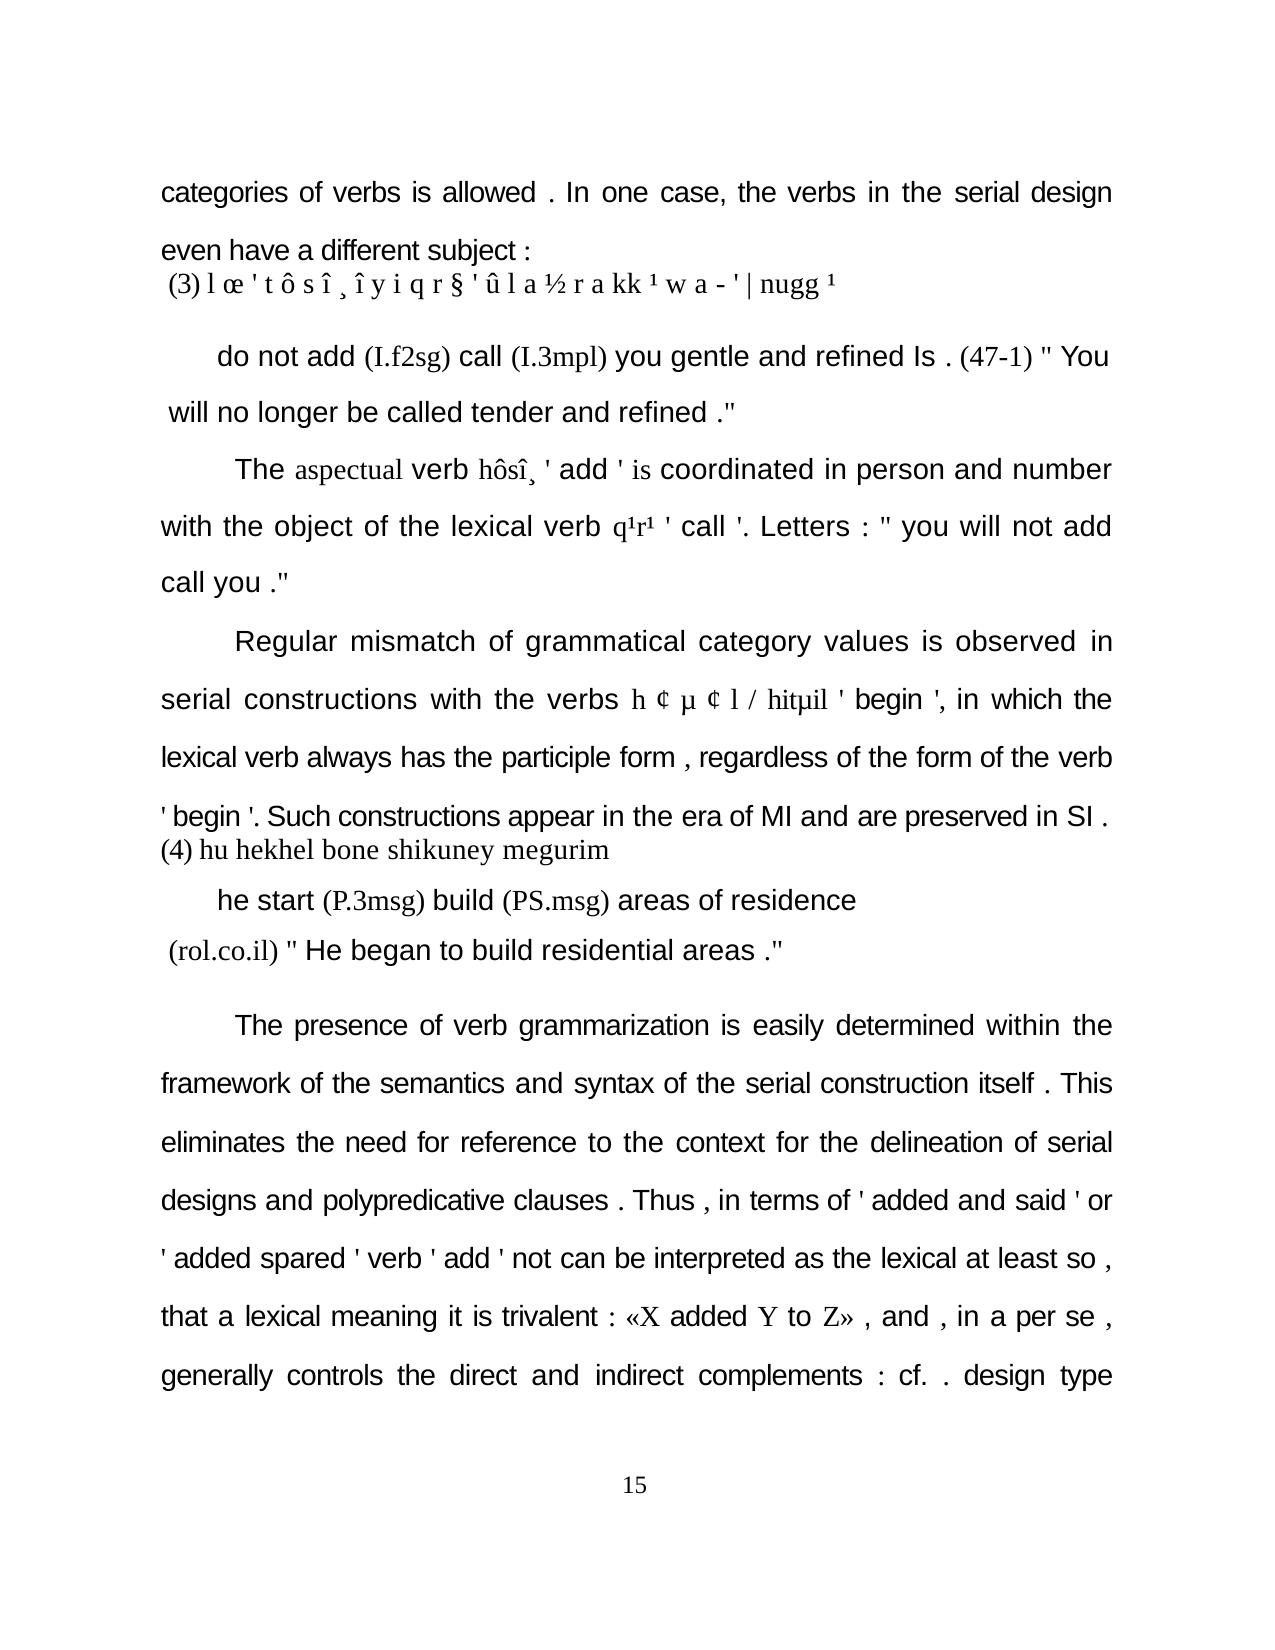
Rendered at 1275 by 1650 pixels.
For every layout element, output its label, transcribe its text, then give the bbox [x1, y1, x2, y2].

text categories of verbs is allowed . In one case, the verbs in the serial design even have a different subject : [161, 150, 1113, 267]
text Regular mismatch of grammatical category values is observed in serial constructions with the verbs h ¢ µ ¢ l / hitµil ' begin ', in which the lexical verb always has the participle form , regardless of the form of the verb ' begin '. Such constructions appear in the era of MI and are preserved in SI . [161, 599, 1113, 832]
text (4) hu hekhel bone shikuney megurim [160, 832, 1125, 866]
text do not add (I.f2sg) call (I.3mpl) you gentle and refined Is . (47-1) " You will no longer be called tender and refined ." [168, 317, 1110, 429]
text The presence of verb grammarization is easily determined within the framework of the semantics and syntax of the serial construction itself . This eliminates the need for reference to the context for the delineation of serial designs and polypredicative clauses . Thus , in terms of ' added and said ' or ' added spared ' verb ' add ' not can be interpreted as the lexical at least so , that a lexical meaning it is trivalent : «X added Y to Z» , and , in a per se , generally controls the direct and indirect complements : cf. . design type [161, 983, 1113, 1391]
text (rol.co.il) " He began to build residential areas ." [168, 933, 1125, 967]
text (3) l œ ' t ô s î ¸ î y i q r § ' û l a ½ r a kk ¹ w a - ' | nugg ¹ [168, 267, 1125, 300]
text The aspectual verb hôsî¸ ' add ' is coordinated in person and number with the object of the lexical verb q¹r¹ ' call '. Letters : " you will not add call you ." [161, 430, 1112, 598]
text he start (P.3msg) build (PS.msg) areas of residence [217, 883, 1125, 916]
